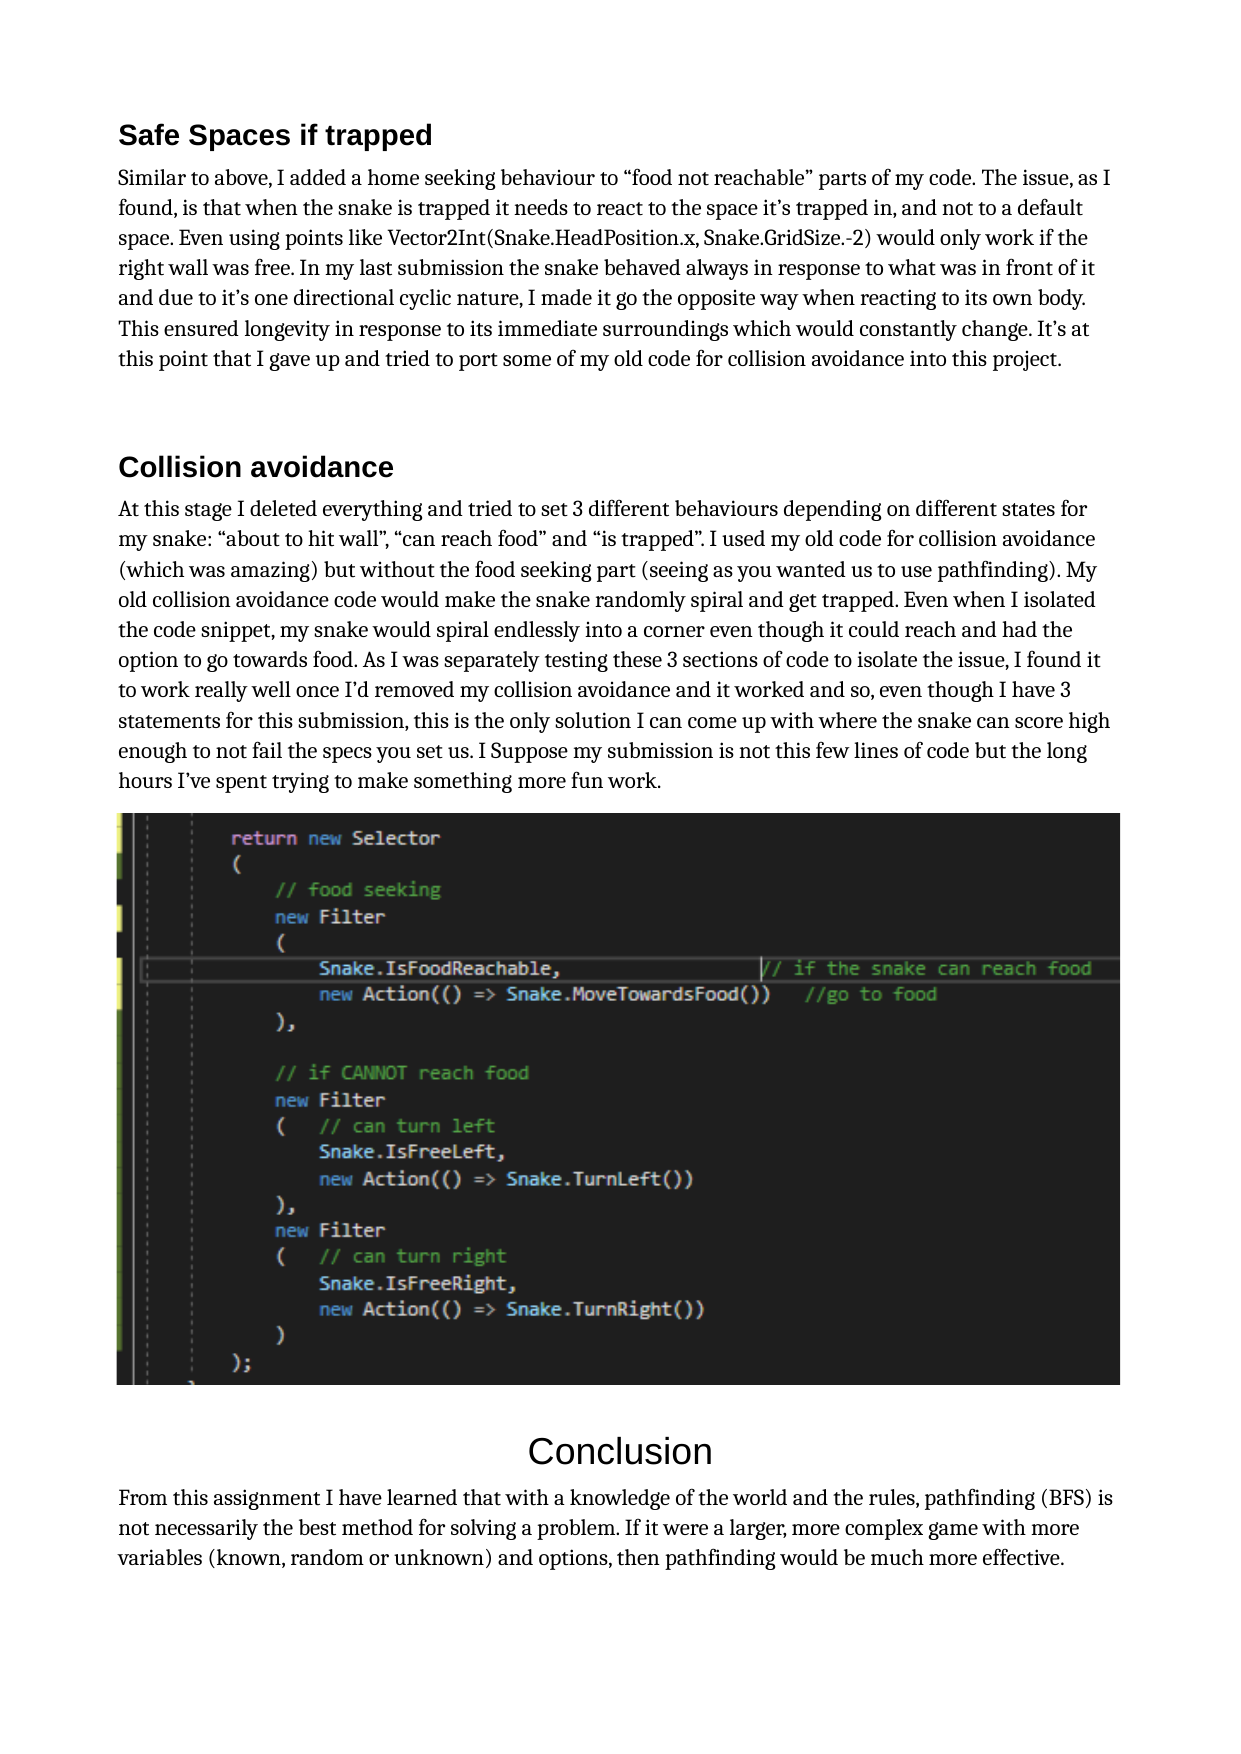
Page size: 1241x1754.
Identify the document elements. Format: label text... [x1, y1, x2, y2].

subtitle Conclusion [118, 1429, 1122, 1472]
picture [116, 813, 1121, 1385]
text From this assignment I have learned that with a knowledge of the world and the rules, pathfinding (BFS) is not necessarily the best method for solving a problem. If it were a larger, more complex game with more variables (known, random or unknown) and options, then pathfinding would be much more effective. [118, 1484, 1122, 1571]
subtitle Collision avoidance [118, 450, 1122, 483]
subtitle Safe Spaces if trapped [118, 118, 1122, 152]
text Similar to above, I added a home seeking behaviour to “food not reachable” parts of my code. The issue, as I found, is that when the snake is trapped it needs to react to the space it’s trapped in, and not to a default space. Even using points like Vector2Int(Snake.HeadPosition.x, Snake.GridSize.-2) would only work if the right wall was free. In my last submission the snake behaved always in response to what was in front of it and due to it’s one directional cyclic nature, I made it go the opposite way when reacting to its own body. This ensured longevity in response to its immediate surroundings which would constantly change. It’s at this point that I gave up and tried to port some of my old code for collision avoidance into this project. [118, 164, 1122, 372]
text At this stage I deleted everything and tried to set 3 different behaviours depending on different states for my snake: “about to hit wall”, “can reach food” and “is trapped”. I used my old code for collision avoidance (which was amazing) but without the food seeking part (seeing as you wanted us to use pathfinding). My old collision avoidance code would make the snake randomly spiral and get trapped. Even when I isolated the code snippet, my snake would spiral endlessly into a corner even though it could reach and had the option to go towards food. As I was separately testing these 3 sections of code to isolate the issue, I found it to work really well once I’d removed my collision avoidance and it worked and so, even though I have 3 statements for this submission, this is the only solution I can come up with where the snake can score high enough to not fail the specs you set us. I Suppose my submission is not this few lines of code but the long hours I’ve spent trying to make something more fun work. [118, 496, 1122, 794]
